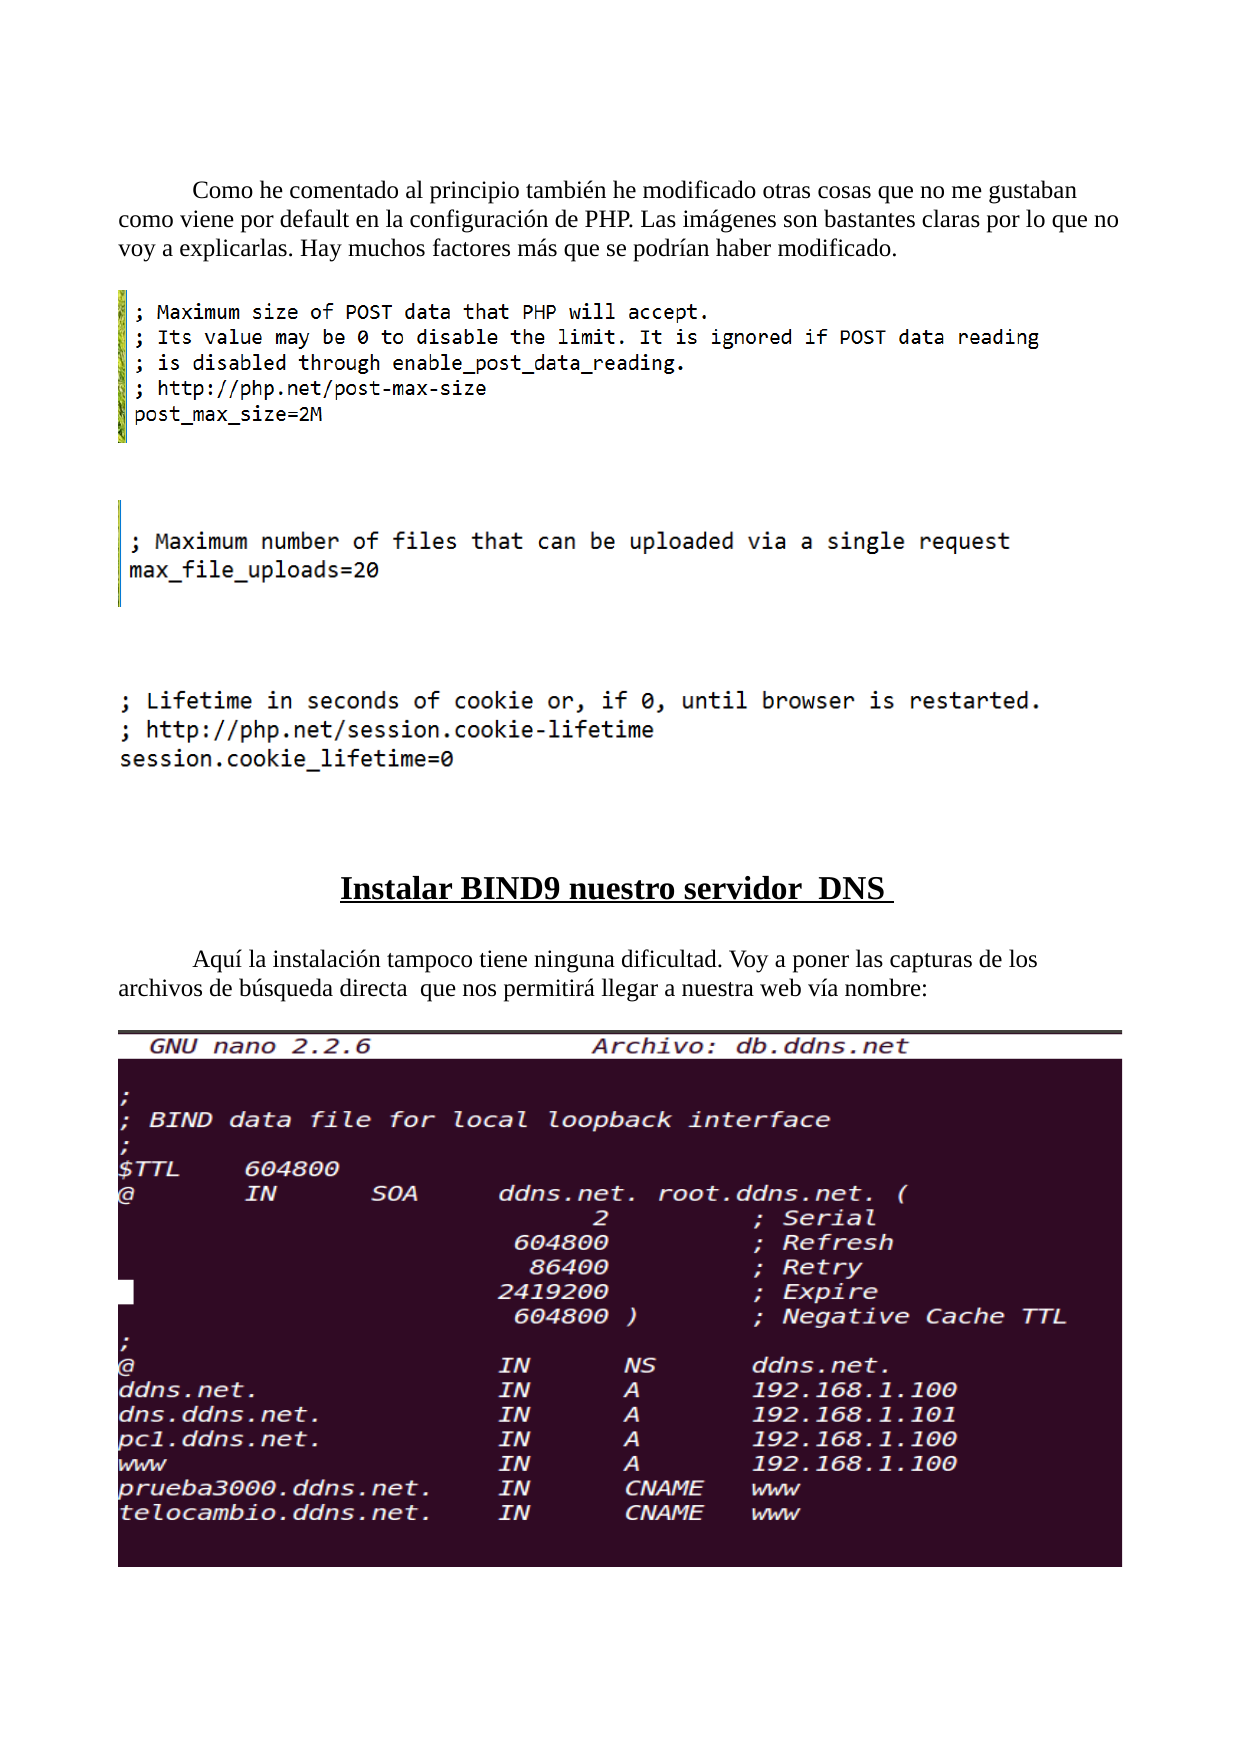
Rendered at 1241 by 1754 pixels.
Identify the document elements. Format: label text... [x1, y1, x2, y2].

picture [118, 500, 1123, 607]
text Instalar BIND9 nuestro servidor DNS [118, 868, 1122, 906]
text Como he comentado al principio también he modificado otras cosas que no me gustaban como viene por default en la configuración de PHP. Las imágenes son bastantes claras por lo que no voy a explicarlas. Hay muchos factores más que se podrían haber modificado. [118, 176, 1122, 262]
picture [118, 1030, 1123, 1567]
picture [118, 664, 1123, 782]
text Aquí la instalación tampoco tiene ninguna dificultad. Voy a poner las capturas de los archivos de búsqueda directa que nos permitirá llegar a nuestra web vía nombre: [118, 944, 1122, 1002]
picture [118, 290, 1123, 443]
